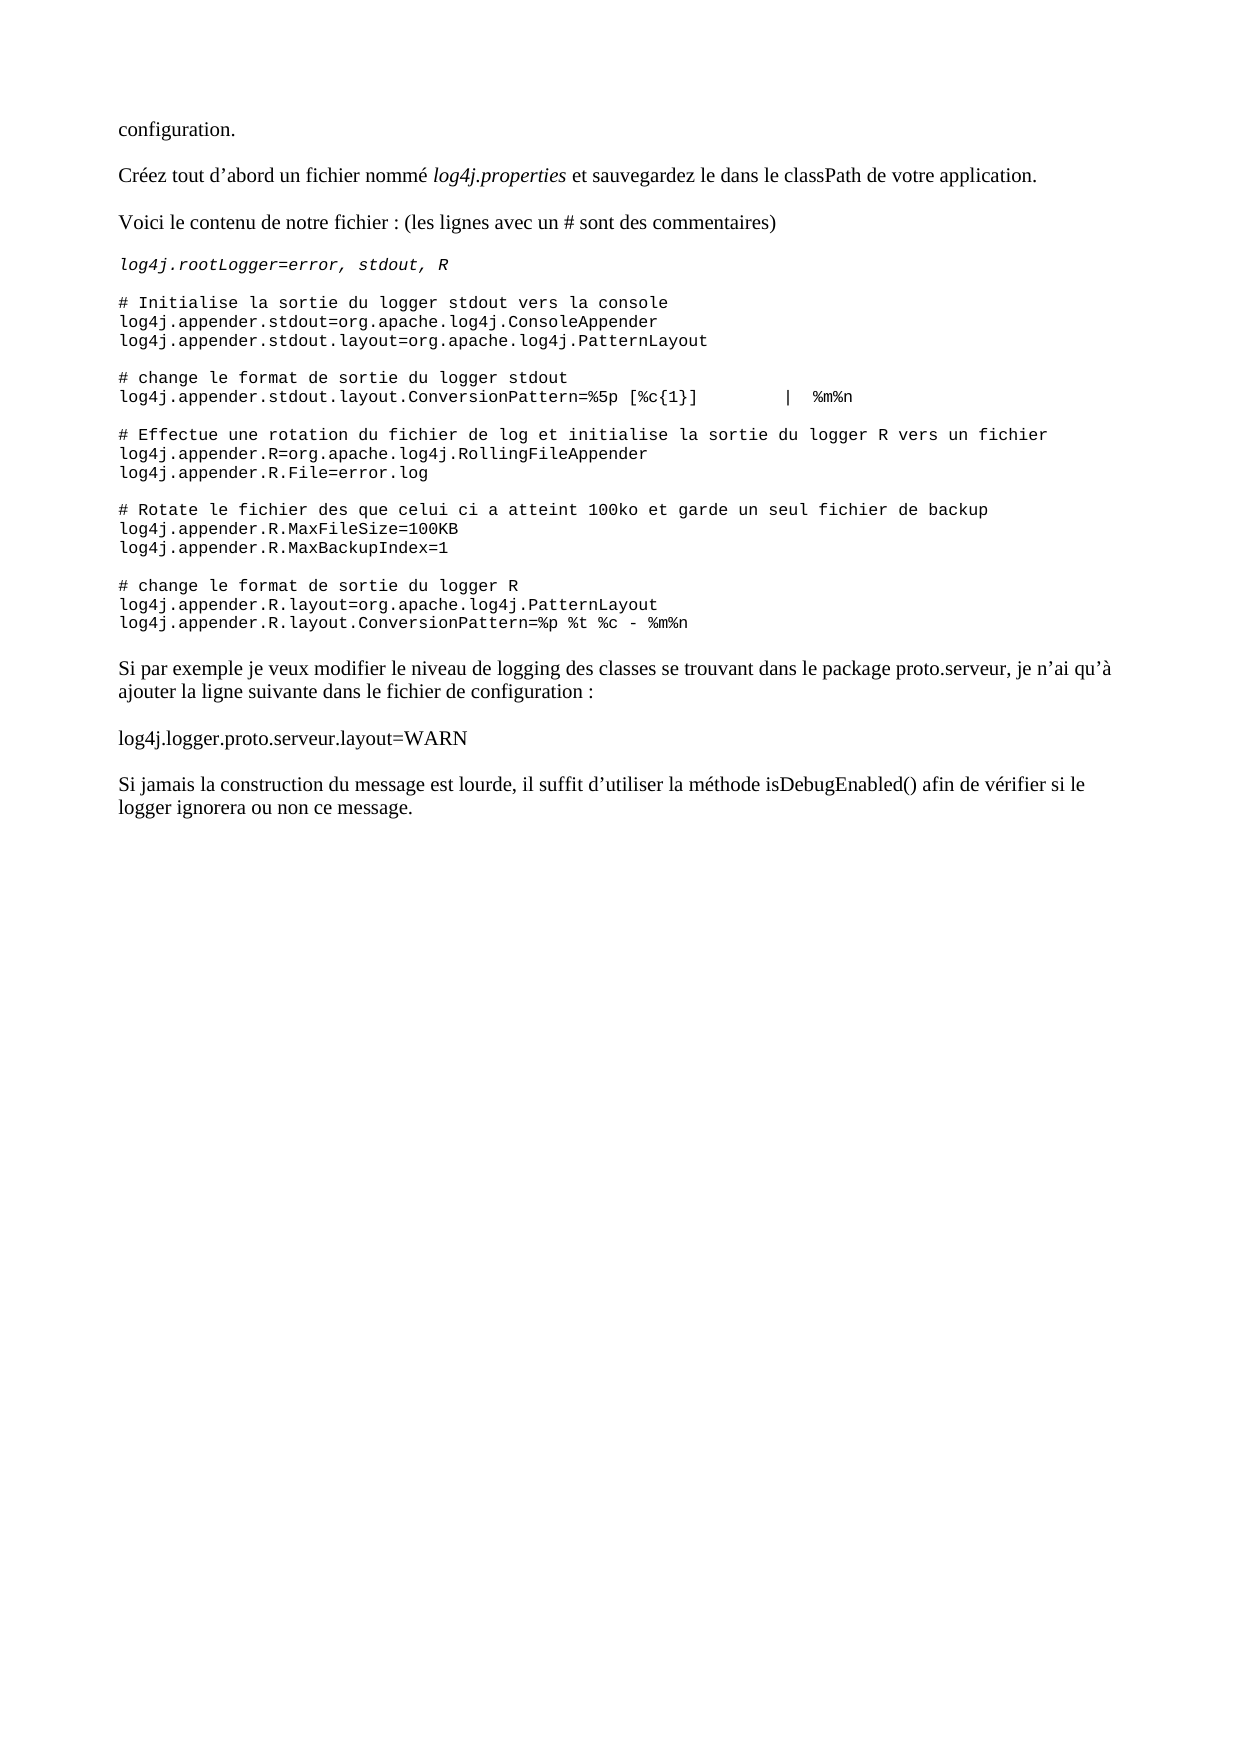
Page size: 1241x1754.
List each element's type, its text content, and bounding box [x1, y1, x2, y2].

text log4j.appender.stdout=org.apache.log4j.ConsoleAppender [118, 313, 1122, 332]
text log4j.appender.R.MaxFileSize=100KB [118, 521, 1122, 540]
text configuration. [118, 118, 1122, 141]
text log4j.appender.stdout.layout.ConversionPattern=%5p [%c{1}] | %m%n [118, 389, 1122, 408]
text log4j.appender.R.MaxBackupIndex=1 [118, 540, 1122, 558]
text log4j.appender.R.layout.ConversionPattern=%p %t %c - %m%n [118, 615, 1122, 634]
text log4j.logger.proto.serveur.layout=WARN [118, 726, 1122, 749]
text Si jamais la construction du message est lourde, il suffit d’utiliser la méthode isDebugEnabled() afin de vérifier si le logger ignorera ou non ce message. [118, 773, 1122, 819]
text Voici le contenu de notre fichier : (les lignes avec un # sont des commentaires) [118, 211, 1122, 234]
text Si par exemple je veux modifier le niveau de logging des classes se trouvant dans le package proto.serveur, je n’ai qu’à ajouter la ligne suivante dans le fichier de configuration : [118, 657, 1122, 703]
text log4j.rootLogger=error, stdout, R [118, 257, 1122, 276]
text # change le format de sortie du logger R [118, 577, 1122, 596]
text log4j.appender.R.File=error.log [118, 464, 1122, 483]
text # Initialise la sortie du logger stdout vers la console [118, 294, 1122, 313]
text log4j.appender.R.layout=org.apache.log4j.PatternLayout [118, 596, 1122, 615]
text Créez tout d’abord un fichier nommé log4j.properties et sauvegardez le dans le classPath de votre application. [118, 164, 1122, 187]
text # change le format de sortie du logger stdout [118, 370, 1122, 389]
text # Effectue une rotation du fichier de log et initialise la sortie du logger R vers un fichier [118, 427, 1122, 445]
text log4j.appender.stdout.layout=org.apache.log4j.PatternLayout [118, 332, 1122, 351]
text log4j.appender.R=org.apache.log4j.RollingFileAppender [118, 445, 1122, 464]
text # Rotate le fichier des que celui ci a atteint 100ko et garde un seul fichier de backup [118, 502, 1122, 521]
